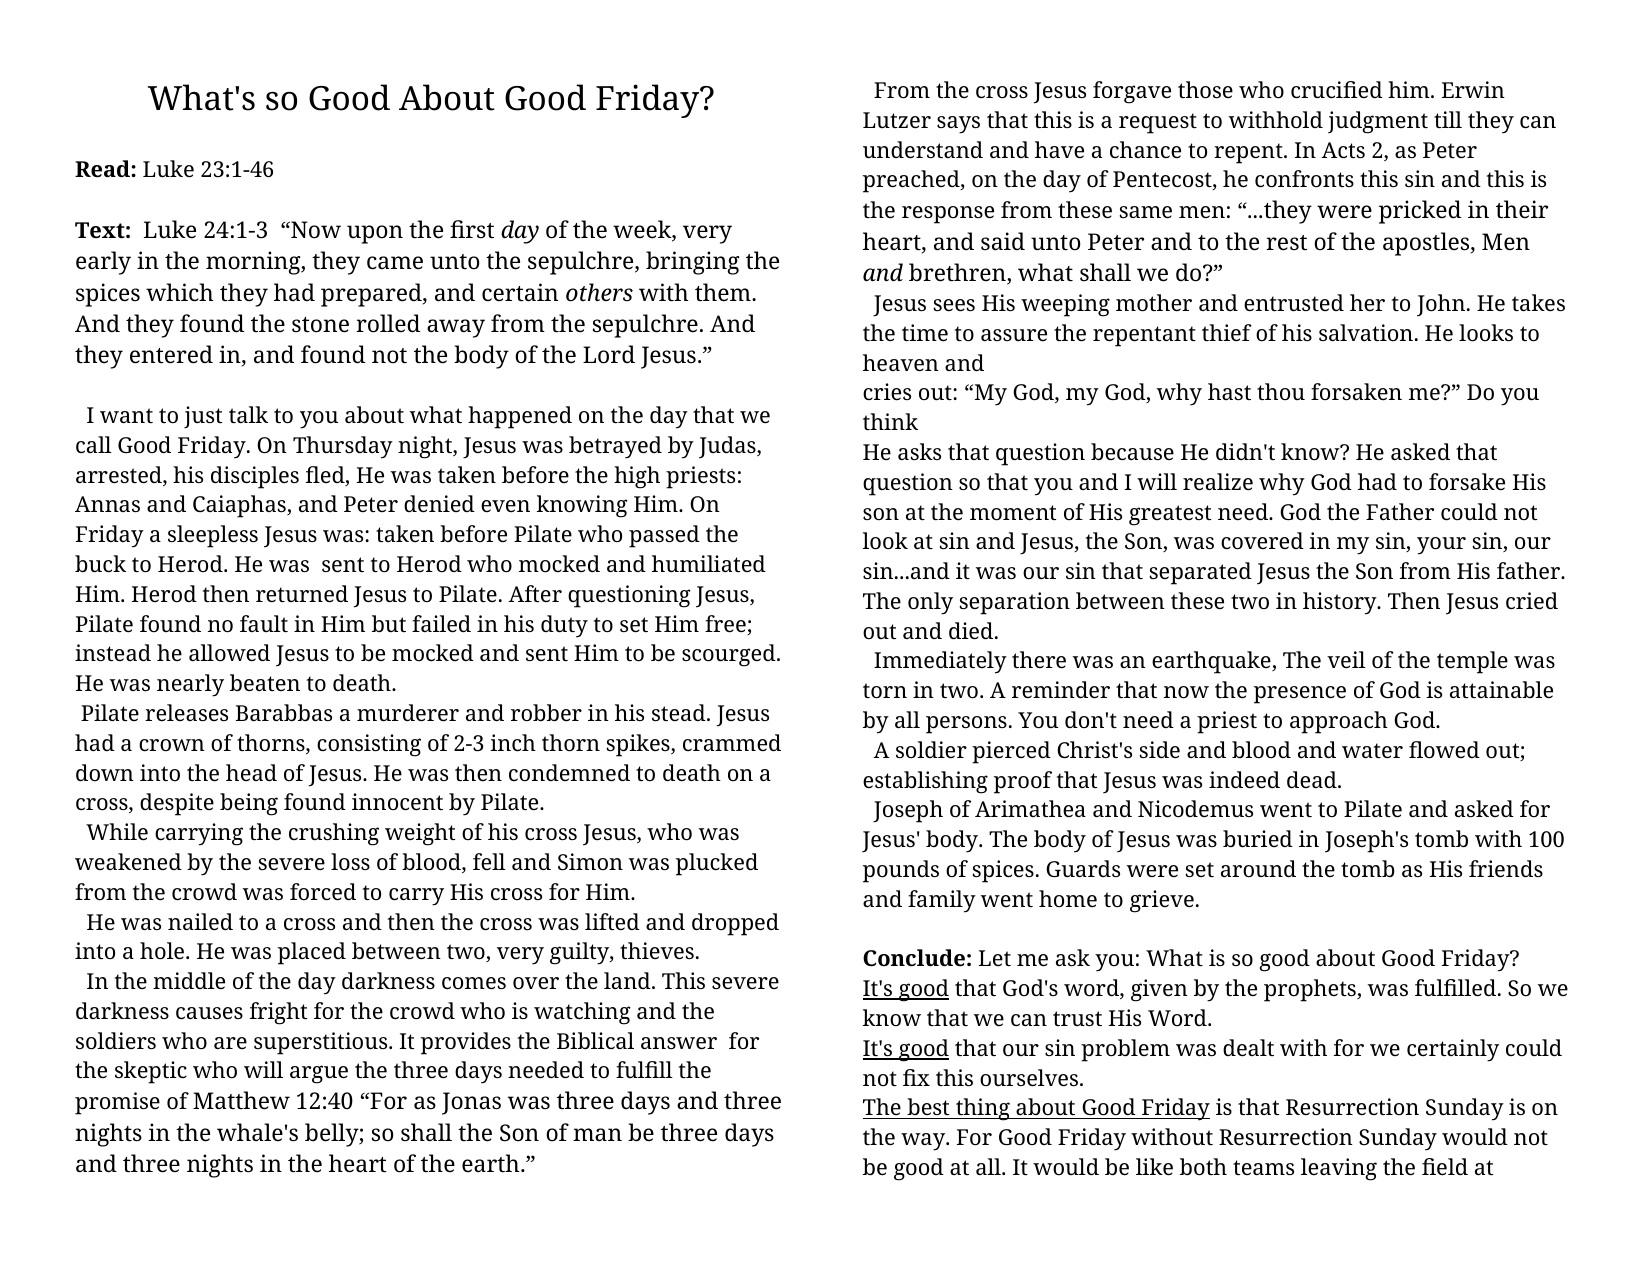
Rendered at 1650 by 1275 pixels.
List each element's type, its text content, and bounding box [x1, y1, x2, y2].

text The best thing about Good Friday is that Resurrection Sunday is on the way. For Good Friday without Resurrection Sunday would not be good at all. It would be like both teams leaving the field at [862, 1092, 1575, 1182]
subtitle I want to just talk to you about what happened on the day that we call Good Friday. On Thursday night, Jesus was betrayed by Judas, arrested, his disciples fled, He was taken before the high priests: Annas and Caiaphas, and Peter denied even knowing Him. On Friday a sleepless Jesus was: taken before Pilate who passed the buck to Herod. He was sent to Herod who mocked and humiliated Him. Herod then returned Jesus to Pilate. After questioning Jesus, Pilate found no fault in Him but failed in his duty to set Him free; instead he allowed Jesus to be mocked and sent Him to be scourged. He was nearly beaten to death. [75, 400, 787, 698]
text It's good that God's word, given by the prophets, was fulfilled. So we know that we can trust His Word. [862, 973, 1575, 1033]
text Pilate releases Barabbas a murderer and robber in his stead. Jesus had a crown of thorns, consisting of 2-3 inch thorn spikes, crammed down into the head of Jesus. He was then condemned to death on a cross, despite being found innocent by Pilate. [75, 698, 787, 817]
text Conclude: Let me ask you: What is so good about Good Friday? [862, 943, 1575, 973]
text What's so Good About Good Friday? [75, 75, 787, 120]
text While carrying the crushing weight of his cross Jesus, who was weakened by the severe loss of blood, fell and Simon was plucked from the crowd was forced to carry His cross for Him. [75, 817, 787, 907]
text He was nailed to a cross and then the cross was lifted and dropped into a hole. He was placed between two, very guilty, thieves. [75, 907, 787, 966]
text He asks that question because He didn't know? He asked that question so that you and I will realize why God had to forsake His son at the moment of His greatest need. God the Father could not look at sin and Jesus, the Son, was covered in my sin, your sin, our sin...and it was our sin that separated Jesus the Son from His father. The only separation between these two in history. Then Jesus cried out and died. [862, 437, 1575, 645]
text In the middle of the day darkness comes over the land. This severe darkness causes fright for the crowd who is watching and the soldiers who are superstitious. It provides the Biblical answer for the skeptic who will argue the three days needed to fulfill the promise of Matthew 12:40 “For as Jonas was three days and three nights in the whale's belly; so shall the Son of man be three days and three nights in the heart of the earth.” [75, 966, 787, 1179]
text Text: Luke 24:1-3 “Now upon the first day of the week, very early in the morning, they came unto the sepulchre, bringing the spices which they had prepared, and certain others with them. And they found the stone rolled away from the sepulchre. And they entered in, and found not the body of the Lord Jesus.” [75, 214, 787, 370]
text It's good that our sin problem was dealt with for we certainly could not fix this ourselves. [862, 1033, 1575, 1092]
text From the cross Jesus forgave those who crucified him. Erwin Lutzer says that this is a request to withhold judgment till they can understand and have a chance to repent. In Acts 2, as Peter preached, on the day of Pentecost, he confronts this sin and this is the response from these same men: “...they were pricked in their heart, and said unto Peter and to the rest of the apostles, Men and brethren, what shall we do?” [862, 75, 1575, 288]
text cries out: “My God, my God, why hast thou forsaken me?” Do you think [862, 377, 1575, 437]
text Jesus sees His weeping mother and entrusted her to John. He takes the time to assure the repentant thief of his salvation. He looks to heaven and [862, 288, 1575, 377]
text Immediately there was an earthquake, The veil of the temple was torn in two. A reminder that now the presence of God is attainable by all persons. You don't need a priest to approach God. [862, 645, 1575, 735]
text A soldier pierced Christ's side and blood and water flowed out; establishing proof that Jesus was indeed dead. [862, 735, 1575, 794]
text Read: Luke 23:1-46 [75, 154, 787, 184]
text Joseph of Arimathea and Nicodemus went to Pilate and asked for Jesus' body. The body of Jesus was buried in Joseph's tomb with 100 pounds of spices. Guards were set around the tomb as His friends and family went home to grieve. [862, 794, 1575, 913]
